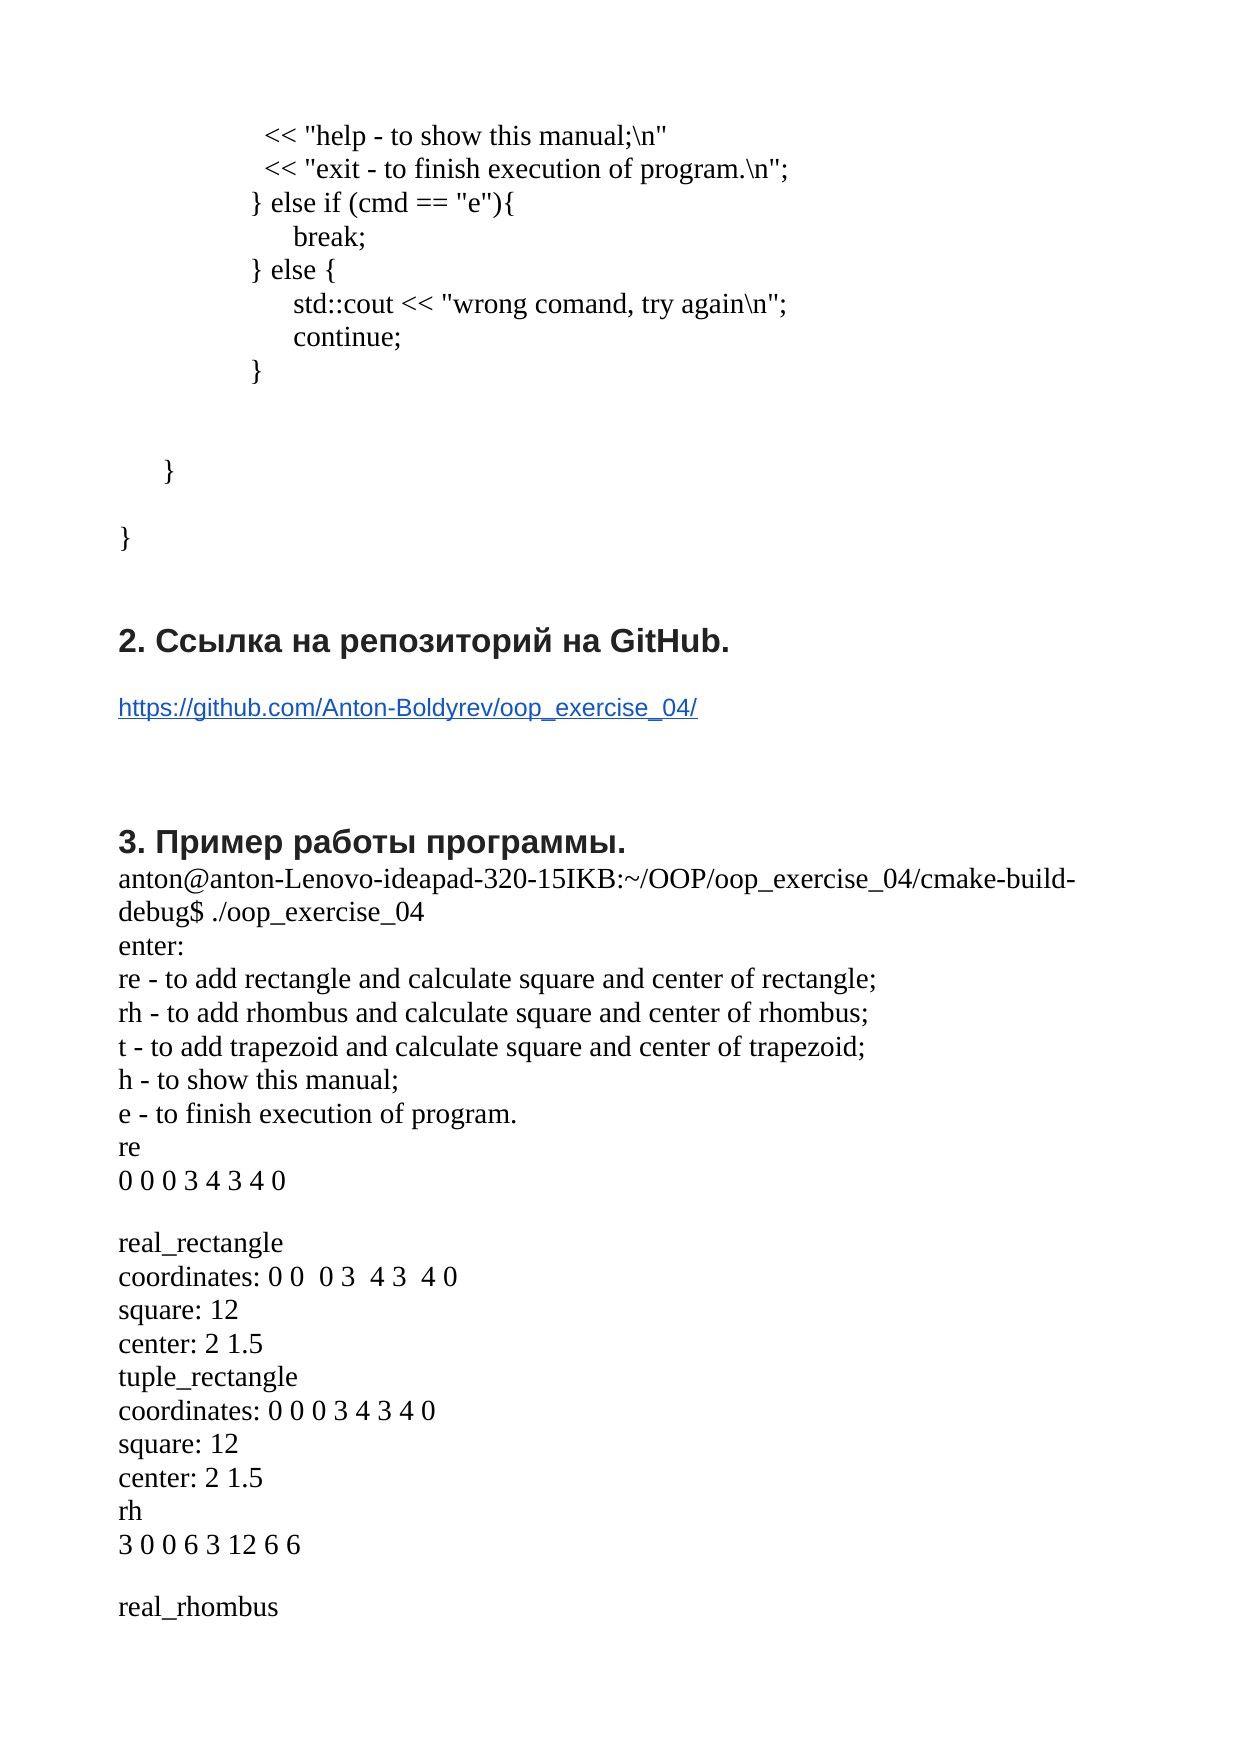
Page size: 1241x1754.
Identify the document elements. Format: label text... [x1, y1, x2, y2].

text continue; [118, 319, 1122, 353]
text coordinates: 0 0 0 3 4 3 4 0 [118, 1393, 1122, 1426]
text e - to finish execution of program. [118, 1096, 1122, 1129]
text << "exit - to finish execution of program.\n"; [118, 152, 1122, 185]
text h - to show this manual; [118, 1062, 1122, 1096]
text tuple_rectangle [118, 1359, 1122, 1393]
text 2. Ссылка на репозиторий на GitHub. https://github.com/Anton-Boldyrev/oop_exercise_04/ [118, 621, 1122, 722]
text coordinates: 0 0 0 3 4 3 4 0 [118, 1259, 1122, 1292]
text real_rectangle [118, 1225, 1122, 1259]
text } else if (cmd == "e"){ [118, 185, 1122, 219]
text center: 2 1.5 [118, 1460, 1122, 1493]
text re [118, 1129, 1122, 1163]
text } else { [118, 252, 1122, 286]
text 0 0 0 3 4 3 4 0 [118, 1163, 1122, 1196]
text } [118, 453, 1122, 487]
text } [118, 353, 1122, 386]
text rh - to add rhombus and calculate square and center of rhombus; [118, 995, 1122, 1029]
text re - to add rectangle and calculate square and center of rectangle; [118, 962, 1122, 995]
text 3. Пример работы программы. anton@anton-Lenovo-ideapad-320-15IKB:~/OOP/oop_exercise_04/cmake-build-debug$ ./oop_exercise_04 [118, 823, 1122, 928]
text center: 2 1.5 [118, 1326, 1122, 1359]
text t - to add trapezoid and calculate square and center of trapezoid; [118, 1029, 1122, 1062]
text enter: [118, 928, 1122, 962]
text square: 12 [118, 1426, 1122, 1460]
text break; [118, 219, 1122, 252]
text std::cout << "wrong comand, try again\n"; [118, 286, 1122, 319]
text square: 12 [118, 1292, 1122, 1326]
text } [118, 521, 1122, 554]
text real_rhombus [118, 1589, 1122, 1623]
text 3 0 0 6 3 12 6 6 [118, 1527, 1122, 1561]
text << "help - to show this manual;\n" [118, 118, 1122, 152]
text rh [118, 1493, 1122, 1527]
